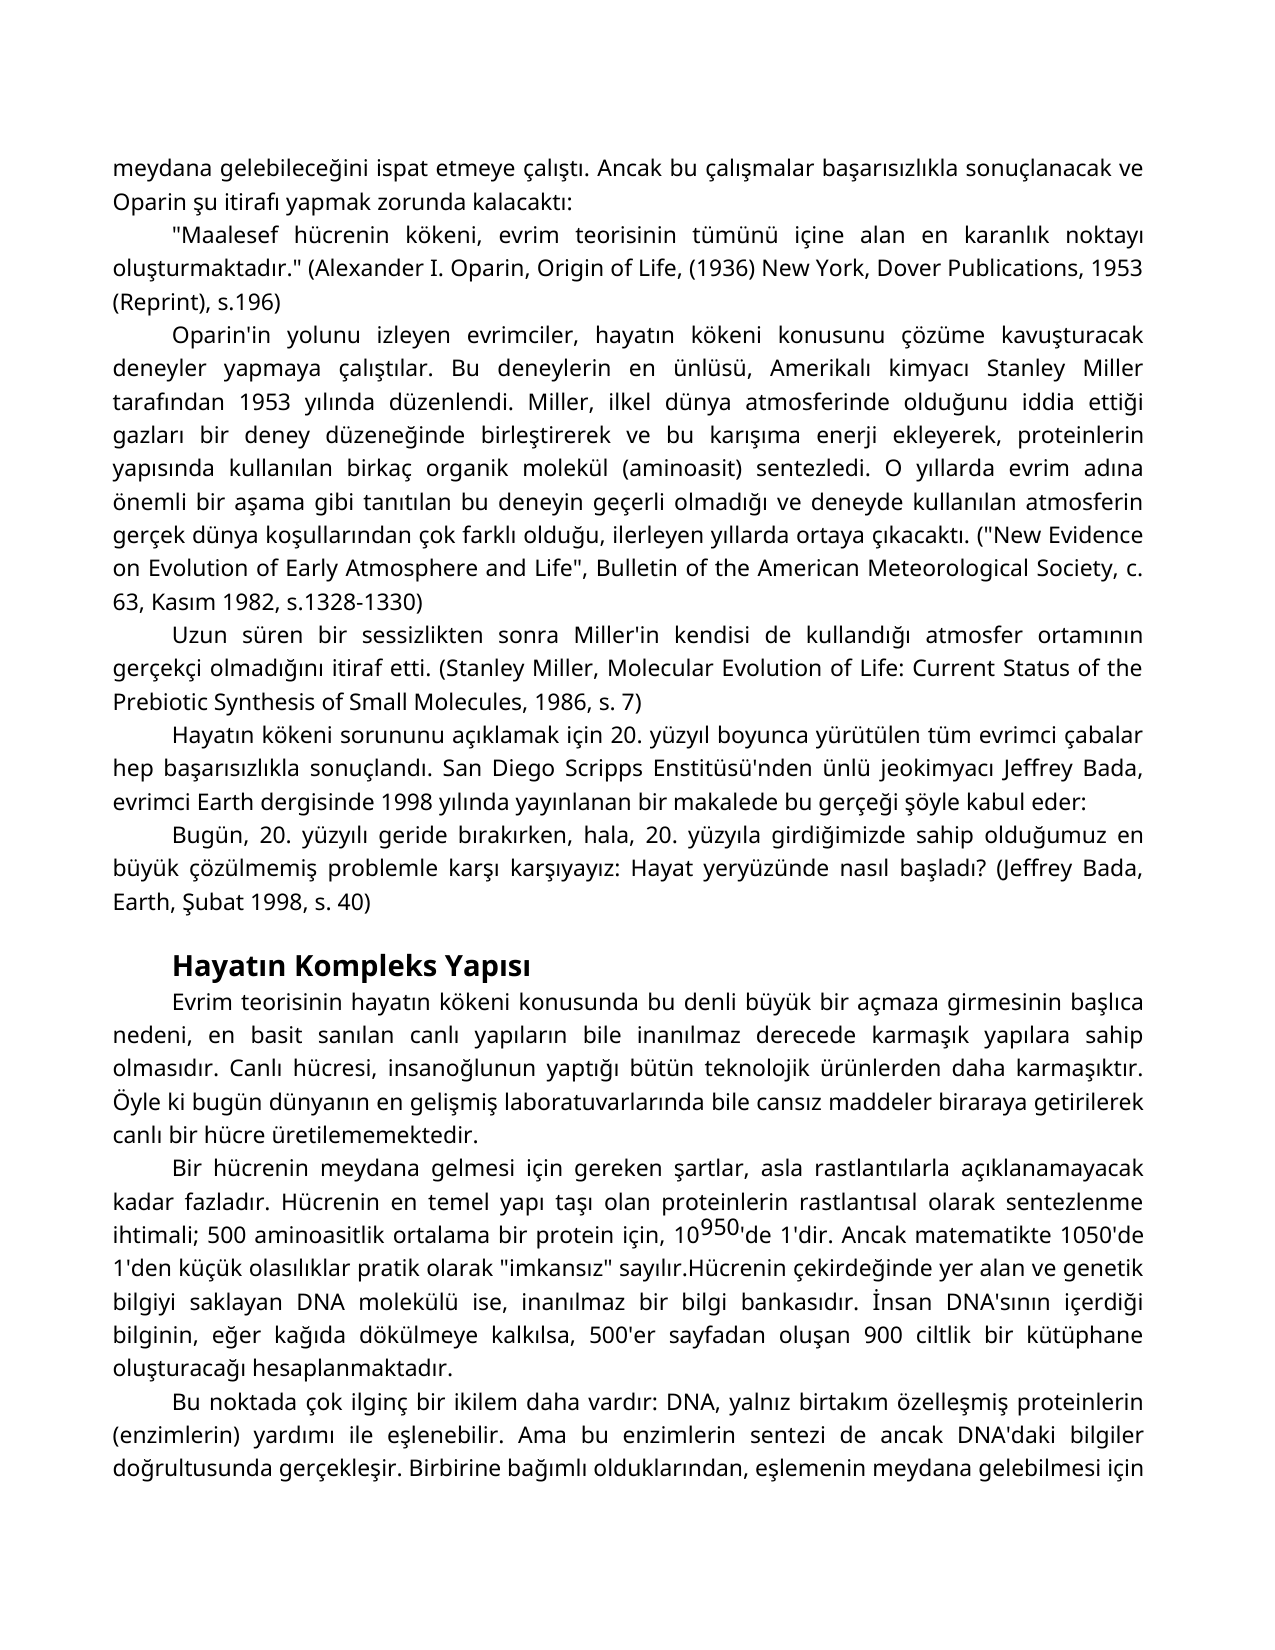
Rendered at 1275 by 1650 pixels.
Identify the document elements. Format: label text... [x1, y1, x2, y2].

text Oparin'in yolunu izleyen evrimciler, hayatın kökeni konusunu çözüme kavuşturacak deneyler yapmaya çalıştılar. Bu deneylerin en ünlüsü, Amerikalı kimyacı Stanley Miller tarafından 1953 yılında düzenlendi. Miller, ilkel dünya atmosferinde olduğunu iddia ettiği gazları bir deney düzeneğinde birleştirerek ve bu karışıma enerji ekleyerek, proteinlerin yapısında kullanılan birkaç organik molekül (aminoasit) sentezledi. O yıllarda evrim adına önemli bir aşama gibi tanıtılan bu deneyin geçerli olmadığı ve deneyde kullanılan atmosferin gerçek dünya koşullarından çok farklı olduğu, ilerleyen yıllarda ortaya çıkacaktı. ("New Evidence on Evolution of Early Atmosphere and Life", Bulletin of the American Meteorological Society, c. 63, Kasım 1982, s.1328-1330) [112, 317, 1145, 617]
text meydana gelebileceğini ispat etmeye çalıştı. Ancak bu çalışmalar başarısızlıkla sonuçlanacak ve Oparin şu itirafı yapmak zorunda kalacaktı: [112, 150, 1145, 217]
text Evrim teorisinin hayatın kökeni konusunda bu denli büyük bir açmaza girmesinin başlıca nedeni, en basit sanılan canlı yapıların bile inanılmaz derecede karmaşık yapılara sahip olmasıdır. Canlı hücresi, insanoğlunun yaptığı bütün teknolojik ürünlerden daha karmaşıktır. Öyle ki bugün dünyanın en gelişmiş laboratuvarlarında bile cansız maddeler biraraya getirilerek canlı bir hücre üretilememektedir. [112, 983, 1145, 1150]
text Bir hücrenin meydana gelmesi için gereken şartlar, asla rastlantılarla açıklanamayacak kadar fazladır. Hücrenin en temel yapı taşı olan proteinlerin rastlantısal olarak sentezlenme ihtimali; 500 aminoasitlik ortalama bir protein için, 10950'de 1'dir. Ancak matematikte 1050'de 1'den küçük olasılıklar pratik olarak "imkansız" sayılır.Hücrenin çekirdeğinde yer alan ve genetik bilgiyi saklayan DNA molekülü ise, inanılmaz bir bilgi bankasıdır. İnsan DNA'sının içerdiği bilginin, eğer kağıda dökülmeye kalkılsa, 500'er sayfadan oluşan 900 ciltlik bir kütüphane oluşturacağı hesaplanmaktadır. [112, 1150, 1145, 1383]
text Hayatın kökeni sorununu açıklamak için 20. yüzyıl boyunca yürütülen tüm evrimci çabalar hep başarısızlıkla sonuçlandı. San Diego Scripps Enstitüsü'nden ünlü jeokimyacı Jeffrey Bada, evrimci Earth dergisinde 1998 yılında yayınlanan bir makalede bu gerçeği şöyle kabul eder: [112, 717, 1145, 817]
text Bugün, 20. yüzyılı geride bırakırken, hala, 20. yüzyıla girdiğimizde sahip olduğumuz en büyük çözülmemiş problemle karşı karşıyayız: Hayat yeryüzünde nasıl başladı? (Jeffrey Bada, Earth, Şubat 1998, s. 40) [112, 817, 1145, 917]
text "Maalesef hücrenin kökeni, evrim teorisinin tümünü içine alan en karanlık noktayı oluşturmaktadır." (Alexander I. Oparin, Origin of Life, (1936) New York, Dover Publications, 1953 (Reprint), s.196) [112, 217, 1145, 317]
text Uzun süren bir sessizlikten sonra Miller'in kendisi de kullandığı atmosfer ortamının gerçekçi olmadığını itiraf etti. (Stanley Miller, Molecular Evolution of Life: Current Status of the Prebiotic Synthesis of Small Molecules, 1986, s. 7) [112, 617, 1145, 717]
text Hayatın Kompleks Yapısı [112, 950, 1145, 983]
text Bu noktada çok ilginç bir ikilem daha vardır: DNA, yalnız birtakım özelleşmiş proteinlerin (enzimlerin) yardımı ile eşlenebilir. Ama bu enzimlerin sentezi de ancak DNA'daki bilgiler doğrultusunda gerçekleşir. Birbirine bağımlı olduklarından, eşlemenin meydana gelebilmesi için [112, 1383, 1145, 1483]
